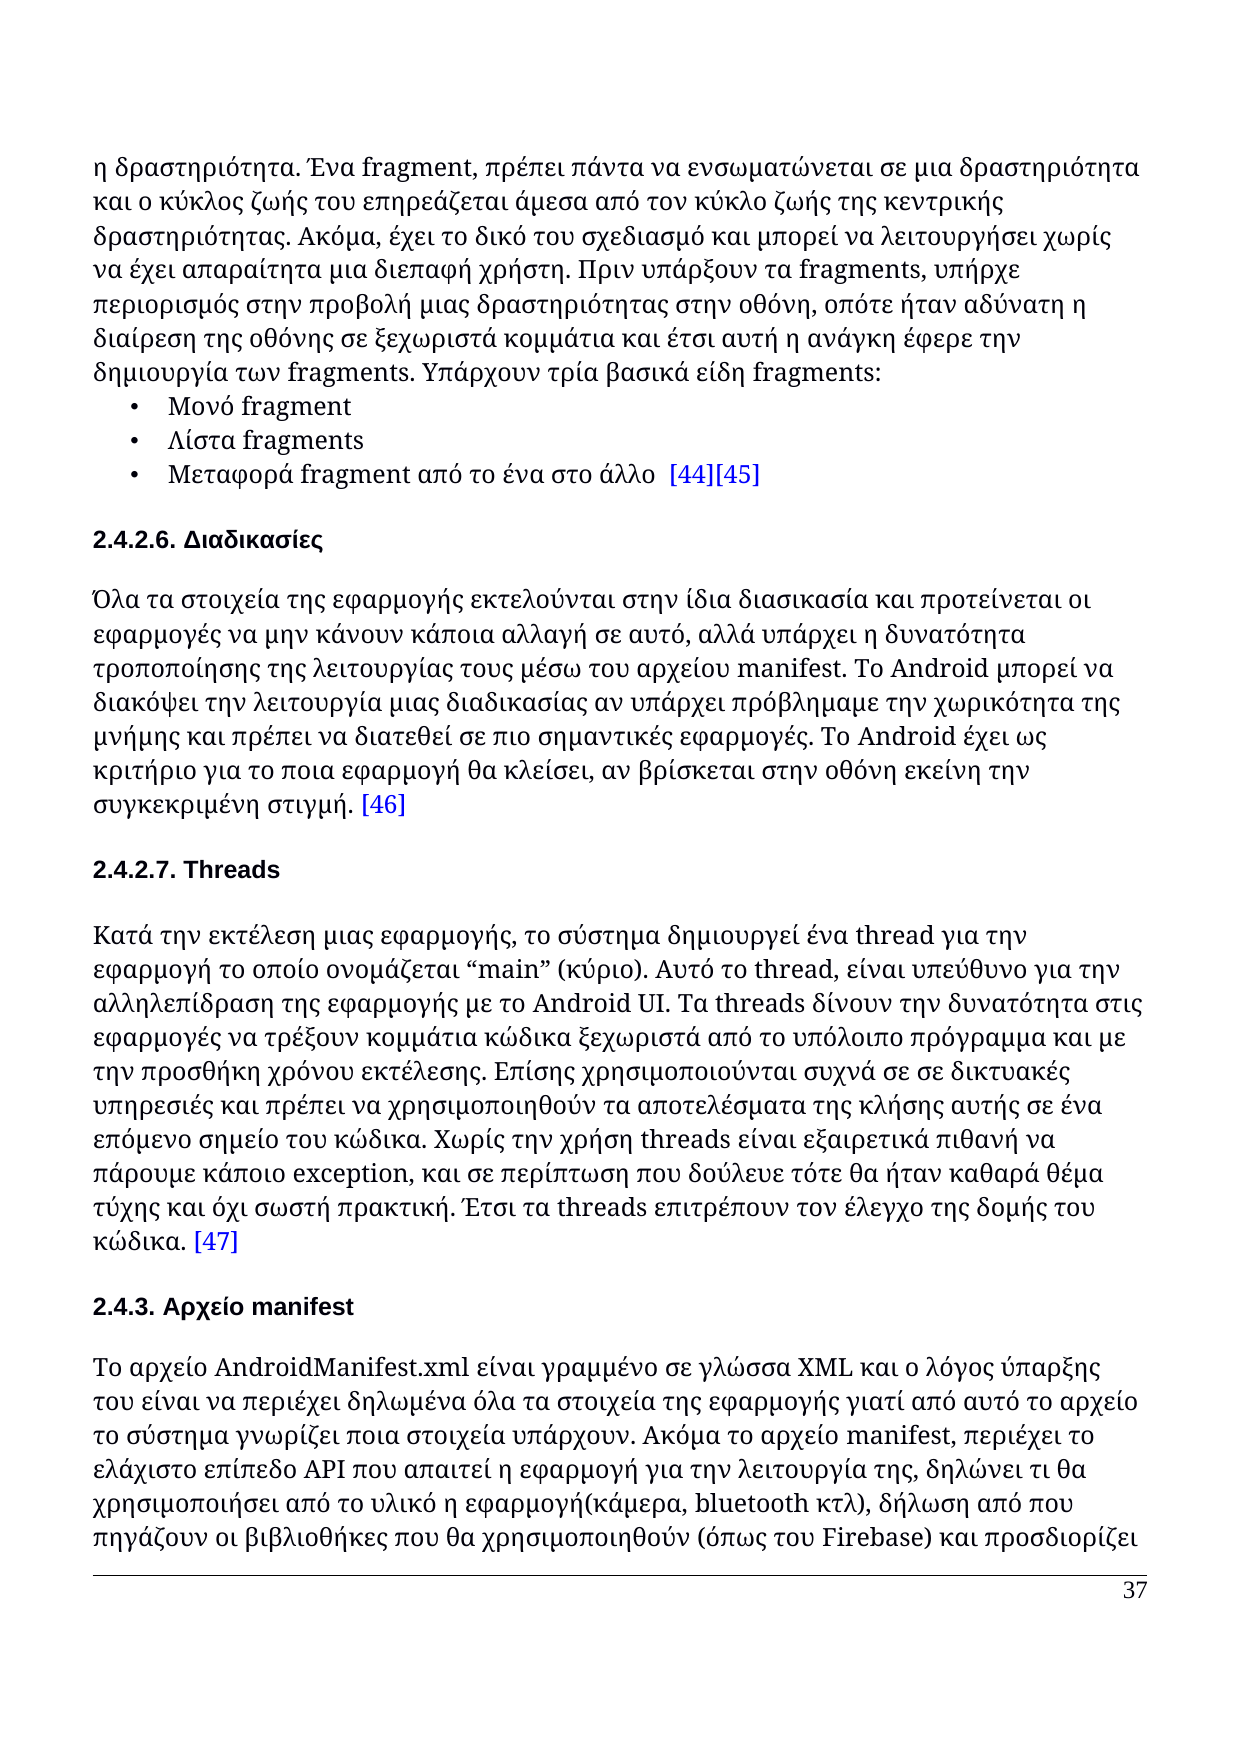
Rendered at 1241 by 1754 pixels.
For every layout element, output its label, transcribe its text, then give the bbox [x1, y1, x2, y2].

list Μονό fragment [130, 388, 1147, 422]
list Λίστα fragments [130, 422, 1147, 457]
text Το αρχείο AndroidManifest.xml είναι γραμμένο σε γλώσσα XML και ο λόγος ύπαρξης του είναι να περιέχει δηλωμένα όλα τα στοιχεία της εφαρμογής γιατί από αυτό το αρχείο το σύστημα γνωρίζει ποια στοιχεία υπάρχουν. Ακόμα το αρχείο manifest, περιέχει το ελάχιστο επίπεδο API που απαιτεί η εφαρμογή για την λειτουργία της, δηλώνει τι θα χρησιμοποιήσει από το υλικό η εφαρμογή(κάμερα, bluetooth κτλ), δήλωση από που πηγάζουν οι βιβλιοθήκες που θα χρησιμοποιηθούν (όπως του Firebase) και προσδιορίζει [93, 1350, 1147, 1554]
text η δραστηριότητα. Ένα fragment, πρέπει πάντα να ενσωματώνεται σε μια δραστηριότητα και ο κύκλος ζωής του επηρεάζεται άμεσα από τον κύκλο ζωής της κεντρικής δραστηριότητας. Ακόμα, έχει το δικό του σχεδιασμό και μπορεί να λειτουργήσει χωρίς να έχει απαραίτητα μια διεπαφή χρήστη. Πριν υπάρξουν τα fragments, υπήρχε περιορισμός στην προβολή μιας δραστηριότητας στην οθόνη, οπότε ήταν αδύνατη η διαίρεση της οθόνης σε ξεχωριστά κομμάτια και έτσι αυτή η ανάγκη έφερε την δημιουργία των fragments. Υπάρχουν τρία βασικά είδη fragments: [93, 150, 1147, 388]
text Όλα τα στοιχεία της εφαρμογής εκτελούνται στην ίδια διασικασία και προτείνεται οι εφαρμογές να μην κάνουν κάποια αλλαγή σε αυτό, αλλά υπάρχει η δυνατότητα τροποποίησης της λειτουργίας τους μέσω του αρχείου manifest. To Android μπορεί να διακόψει την λειτουργία μιας διαδικασίας αν υπάρχει πρόβλημαμε την χωρικότητα της μνήμης και πρέπει να διατεθεί σε πιο σημαντικές εφαρμογές. Το Android έχει ως κριτήριο για το ποια εφαρμογή θα κλείσει, αν βρίσκεται στην οθόνη εκείνη την συγκεκριμένη στιγμή. [46] [93, 582, 1147, 821]
text 2.4.2.7. Threads [93, 855, 1147, 883]
text 2.4.2.6. Διαδικασίες [93, 525, 1147, 553]
text 2.4.3. Αρχείο manifest [93, 1292, 1147, 1321]
list Μεταφορά fragment από το ένα στο άλλο [44][45] [130, 457, 1147, 491]
text Κατά την εκτέλεση μιας εφαρμογής, το σύστημα δημιουργεί ένα thread για την εφαρμογή το οποίο ονομάζεται “main” (κύριο). Αυτό το thread, είναι υπεύθυνο για την αλληλεπίδραση της εφαρμογής με το Android UI. Τα threads δίνουν την δυνατότητα στις εφαρμογές να τρέξουν κομμάτια κώδικα ξεχωριστά από το υπόλοιπο πρόγραμμα και με την προσθήκη χρόνου εκτέλεσης. Επίσης χρησιμοποιούνται συχνά σε σε δικτυακές υπηρεσιές και πρέπει να χρησιμοποιηθούν τα αποτελέσματα της κλήσης αυτής σε ένα επόμενο σημείο του κώδικα. Χωρίς την χρήση threads είναι εξαιρετικά πιθανή να πάρουμε κάποιο exception, και σε περίπτωση που δούλευε τότε θα ήταν καθαρά θέμα τύχης και όχι σωστή πρακτική. Έτσι τα threads επιτρέπουν τον έλεγχο της δομής του κώδικα. [47] [93, 917, 1147, 1258]
